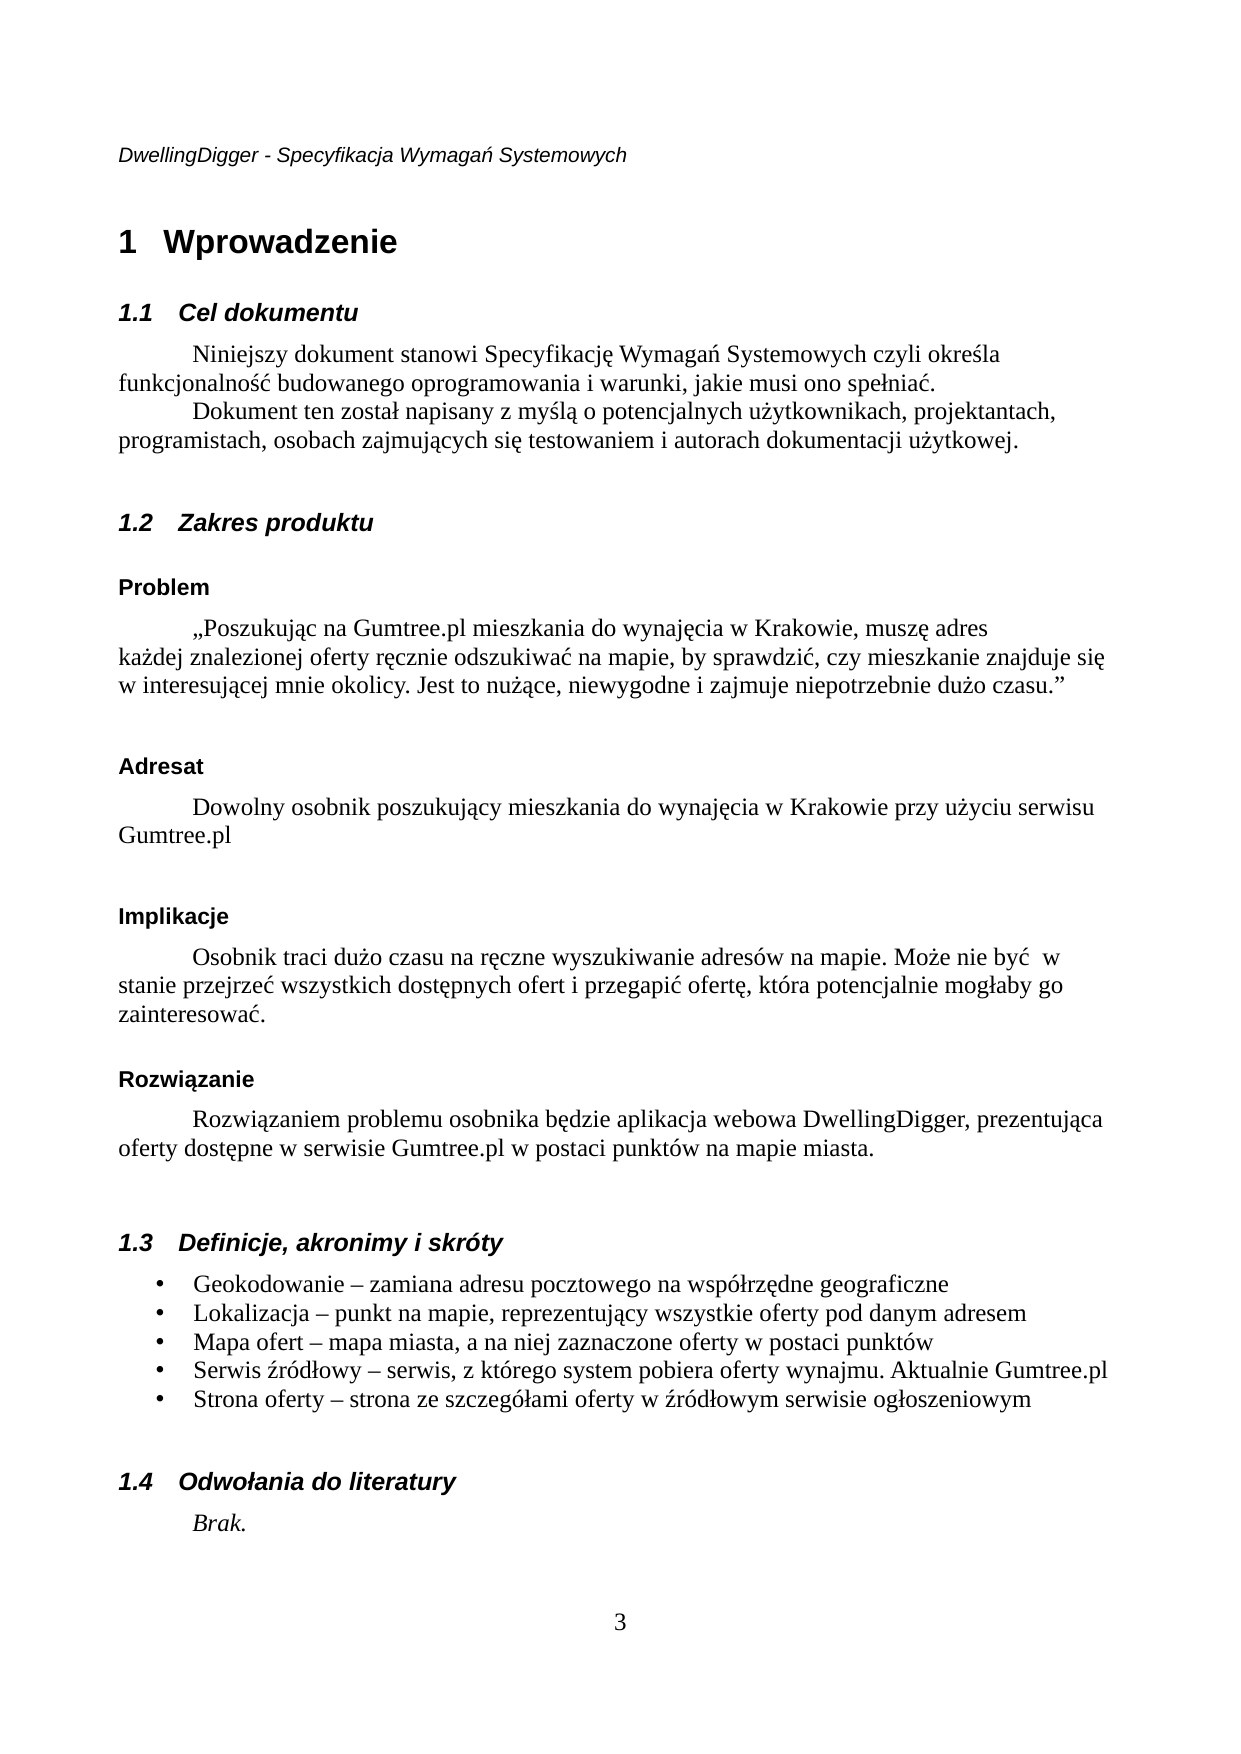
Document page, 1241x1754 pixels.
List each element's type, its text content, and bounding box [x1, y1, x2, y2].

subtitle Implikacje [118, 903, 1122, 929]
list Strona oferty – strona ze szczegółami oferty w źródłowym serwisie ogłoszeniowym [156, 1384, 1122, 1413]
subtitle Adresat [118, 753, 1122, 779]
subtitle Wprowadzenie [118, 222, 1122, 260]
subtitle Cel dokumentu [118, 298, 1122, 326]
text Dokument ten został napisany z myślą o potencjalnych użytkownikach, projektantach, programistach, osobach zajmujących się testowaniem i autorach dokumentacji użytkowej. [118, 396, 1122, 454]
text Rozwiązaniem problemu osobnika będzie aplikacja webowa DwellingDigger, prezentująca oferty dostępne w serwisie Gumtree.pl w postaci punktów na mapie miasta. [118, 1104, 1122, 1162]
text Niniejszy dokument stanowi Specyfikację Wymagań Systemowych czyli określa funkcjonalność budowanego oprogramowania i warunki, jakie musi ono spełniać. [118, 339, 1122, 396]
text Osobnik traci dużo czasu na ręczne wyszukiwanie adresów na mapie. Może nie być w stanie przejrzeć wszystkich dostępnych ofert i przegapić ofertę, która potencjalnie mogłaby go zainteresować. [118, 942, 1122, 1028]
subtitle Zakres produktu [118, 508, 1122, 536]
list Serwis źródłowy – serwis, z którego system pobiera oferty wynajmu. Aktualnie Gumtree.pl [156, 1356, 1122, 1384]
text Dowolny osobnik poszukujący mieszkania do wynajęcia w Krakowie przy użyciu serwisu Gumtree.pl [118, 792, 1122, 849]
text „Poszukując na Gumtree.pl mieszkania do wynajęcia w Krakowie, muszę adres każdej znalezionej oferty ręcznie odszukiwać na mapie, by sprawdzić, czy mieszkanie znajduje się w interesującej mnie okolicy. Jest to nużące, niewygodne i zajmuje niepotrzebnie dużo czasu.” [118, 613, 1122, 699]
text Brak. [118, 1508, 1122, 1537]
list Geokodowanie – zamiana adresu pocztowego na współrzędne geograficzne [156, 1269, 1122, 1298]
subtitle Rozwiązanie [118, 1066, 1122, 1092]
subtitle Definicje, akronimy i skróty [118, 1228, 1122, 1257]
subtitle Odwołania do literatury [118, 1467, 1122, 1496]
list Mapa ofert – mapa miasta, a na niej zaznaczone oferty w postaci punktów [156, 1327, 1122, 1356]
subtitle Problem [118, 574, 1122, 600]
list Lokalizacja – punkt na mapie, reprezentujący wszystkie oferty pod danym adresem [156, 1298, 1122, 1327]
